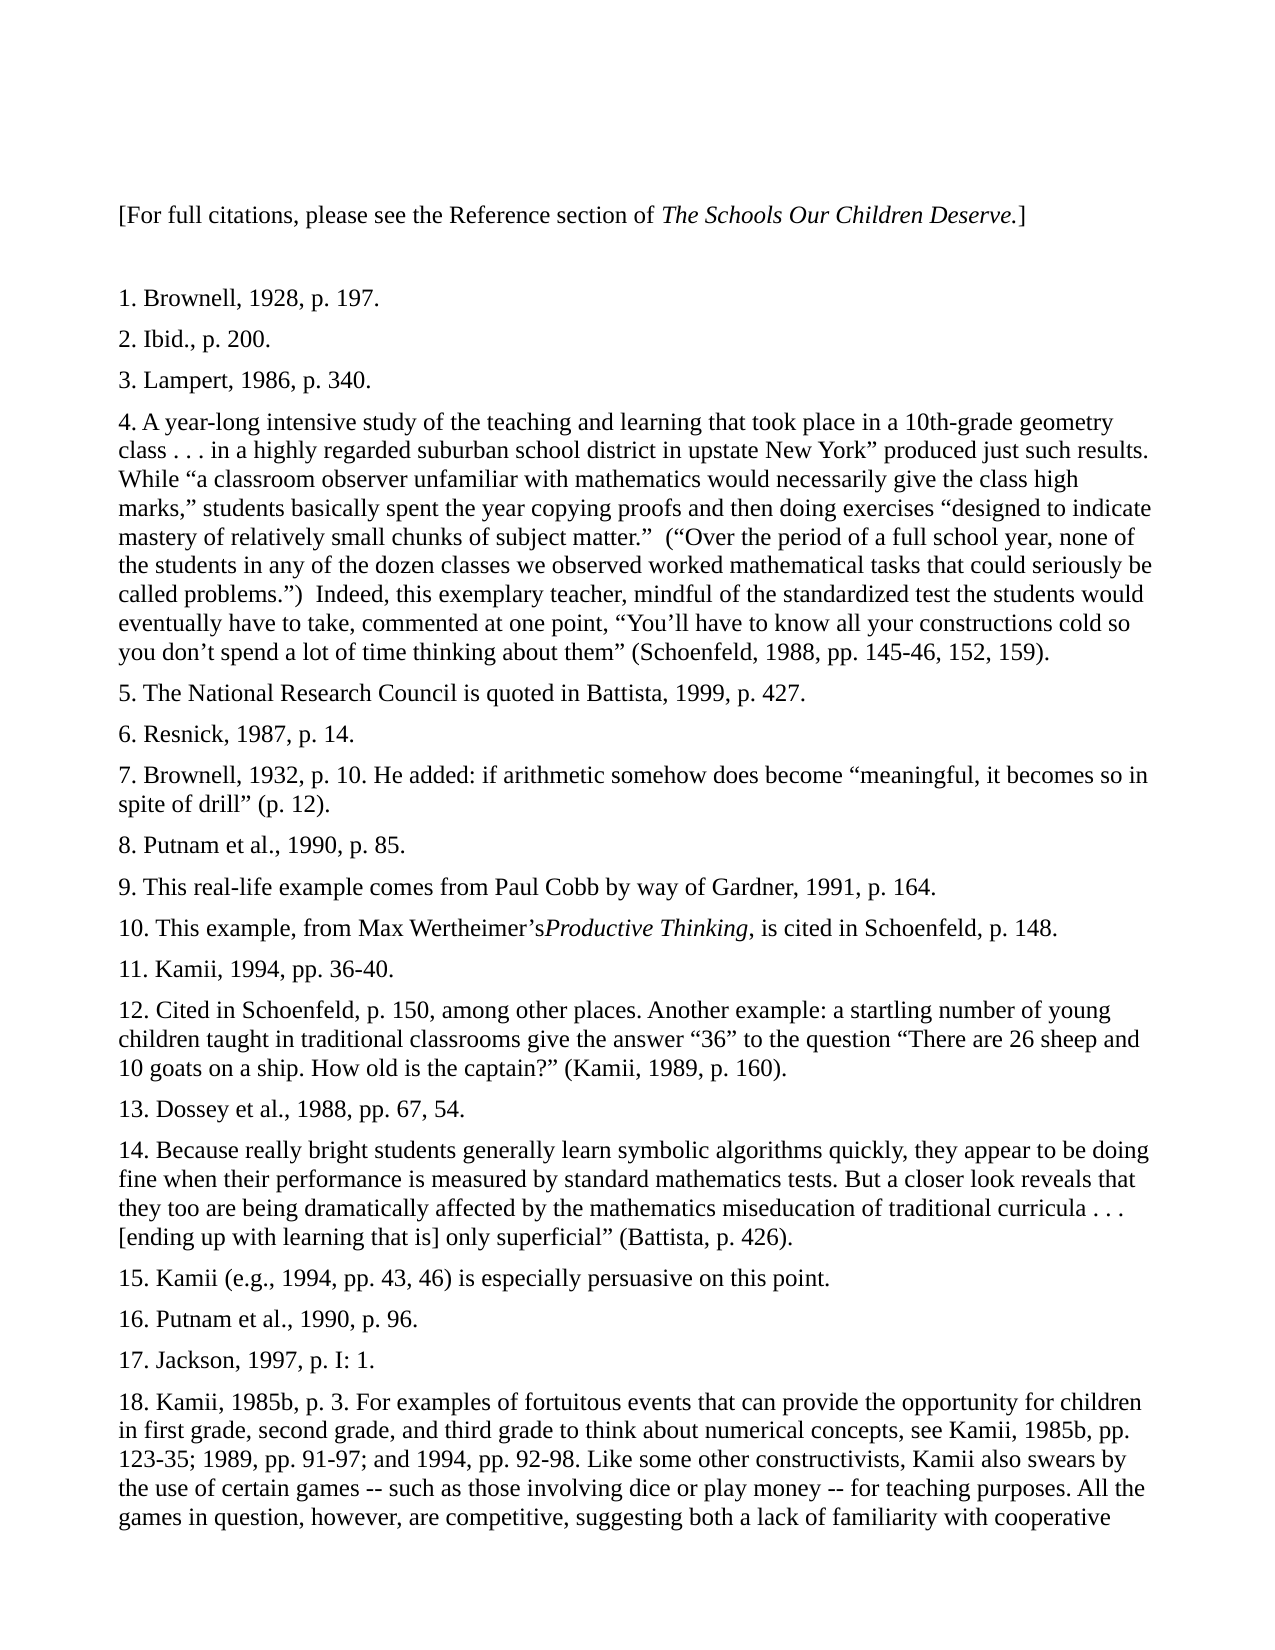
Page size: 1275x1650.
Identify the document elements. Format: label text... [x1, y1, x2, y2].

text 10. This example, from Max Wertheimer’sProductive Thinking, is cited in Schoenfeld, p. 148. [118, 913, 1157, 942]
text 9. This real-life example comes from Paul Cobb by way of Gardner, 1991, p. 164. [118, 872, 1157, 901]
text 12. Cited in Schoenfeld, p. 150, among other places. Another example: a startling number of young children taught in traditional classrooms give the answer “36” to the question “There are 26 sheep and 10 goats on a ship. How old is the captain?” (Kamii, 1989, p. 160). [118, 996, 1157, 1082]
text 16. Putnam et al., 1990, p. 96. [118, 1304, 1157, 1333]
text 15. Kamii (e.g., 1994, pp. 43, 46) is especially persuasive on this point. [118, 1263, 1157, 1292]
text 17. Jackson, 1997, p. I: 1. [118, 1346, 1157, 1374]
text 2. Ibid., p. 200. [118, 324, 1157, 353]
text 11. Kamii, 1994, pp. 36-40. [118, 954, 1157, 983]
text 7. Brownell, 1932, p. 10. He added: if arithmetic somehow does become “meaningful, it becomes so in spite of drill” (p. 12). [118, 761, 1157, 818]
text 4. A year-long intensive study of the teaching and learning that took place in a 10th-grade geometry class . . . in a highly regarded suburban school district in upstate New York” produced just such results. While “a classroom observer unfamiliar with mathematics would necessarily give the class high marks,” students basically spent the year copying proofs and then doing exercises “designed to indicate mastery of relatively small chunks of subject matter.” (“Over the period of a full school year, none of the students in any of the dozen classes we observed worked mathematical tasks that could seriously be called problems.”) Indeed, this exemplary teacher, mindful of the standardized test the students would eventually have to take, commented at one point, “You’ll have to know all your constructions cold so you don’t spend a lot of time thinking about them” (Schoenfeld, 1988, pp. 145-46, 152, 159). [118, 407, 1157, 666]
text 3. Lampert, 1986, p. 340. [118, 366, 1157, 394]
text 6. Resnick, 1987, p. 14. [118, 719, 1157, 748]
text 13. Dossey et al., 1988, pp. 67, 54. [118, 1094, 1157, 1123]
text 5. The National Research Council is quoted in Battista, 1999, p. 427. [118, 678, 1157, 707]
text 18. Kamii, 1985b, p. 3. For examples of fortuitous events that can provide the opportunity for children in first grade, second grade, and third grade to think about numerical concepts, see Kamii, 1985b, pp. 123-35; 1989, pp. 91-97; and 1994, pp. 92-98. Like some other constructivists, Kamii also swears by the use of certain games -- such as those involving dice or play money -- for teaching purposes. All the games in question, however, are competitive, suggesting both a lack of familiarity with cooperative [118, 1387, 1157, 1531]
text 8. Putnam et al., 1990, p. 85. [118, 831, 1157, 859]
text 1. Brownell, 1928, p. 197. [118, 283, 1157, 312]
text 14. Because really bright students generally learn symbolic algorithms quickly, they appear to be doing fine when their performance is measured by standard mathematics tests. But a closer look reveals that they too are being dramatically affected by the mathematics miseducation of traditional curricula . . . [ending up with learning that is] only superficial” (Battista, p. 426). [118, 1136, 1157, 1251]
text [For full citations, please see the Reference section of The Schools Our Children Deserve.] [118, 201, 1157, 229]
